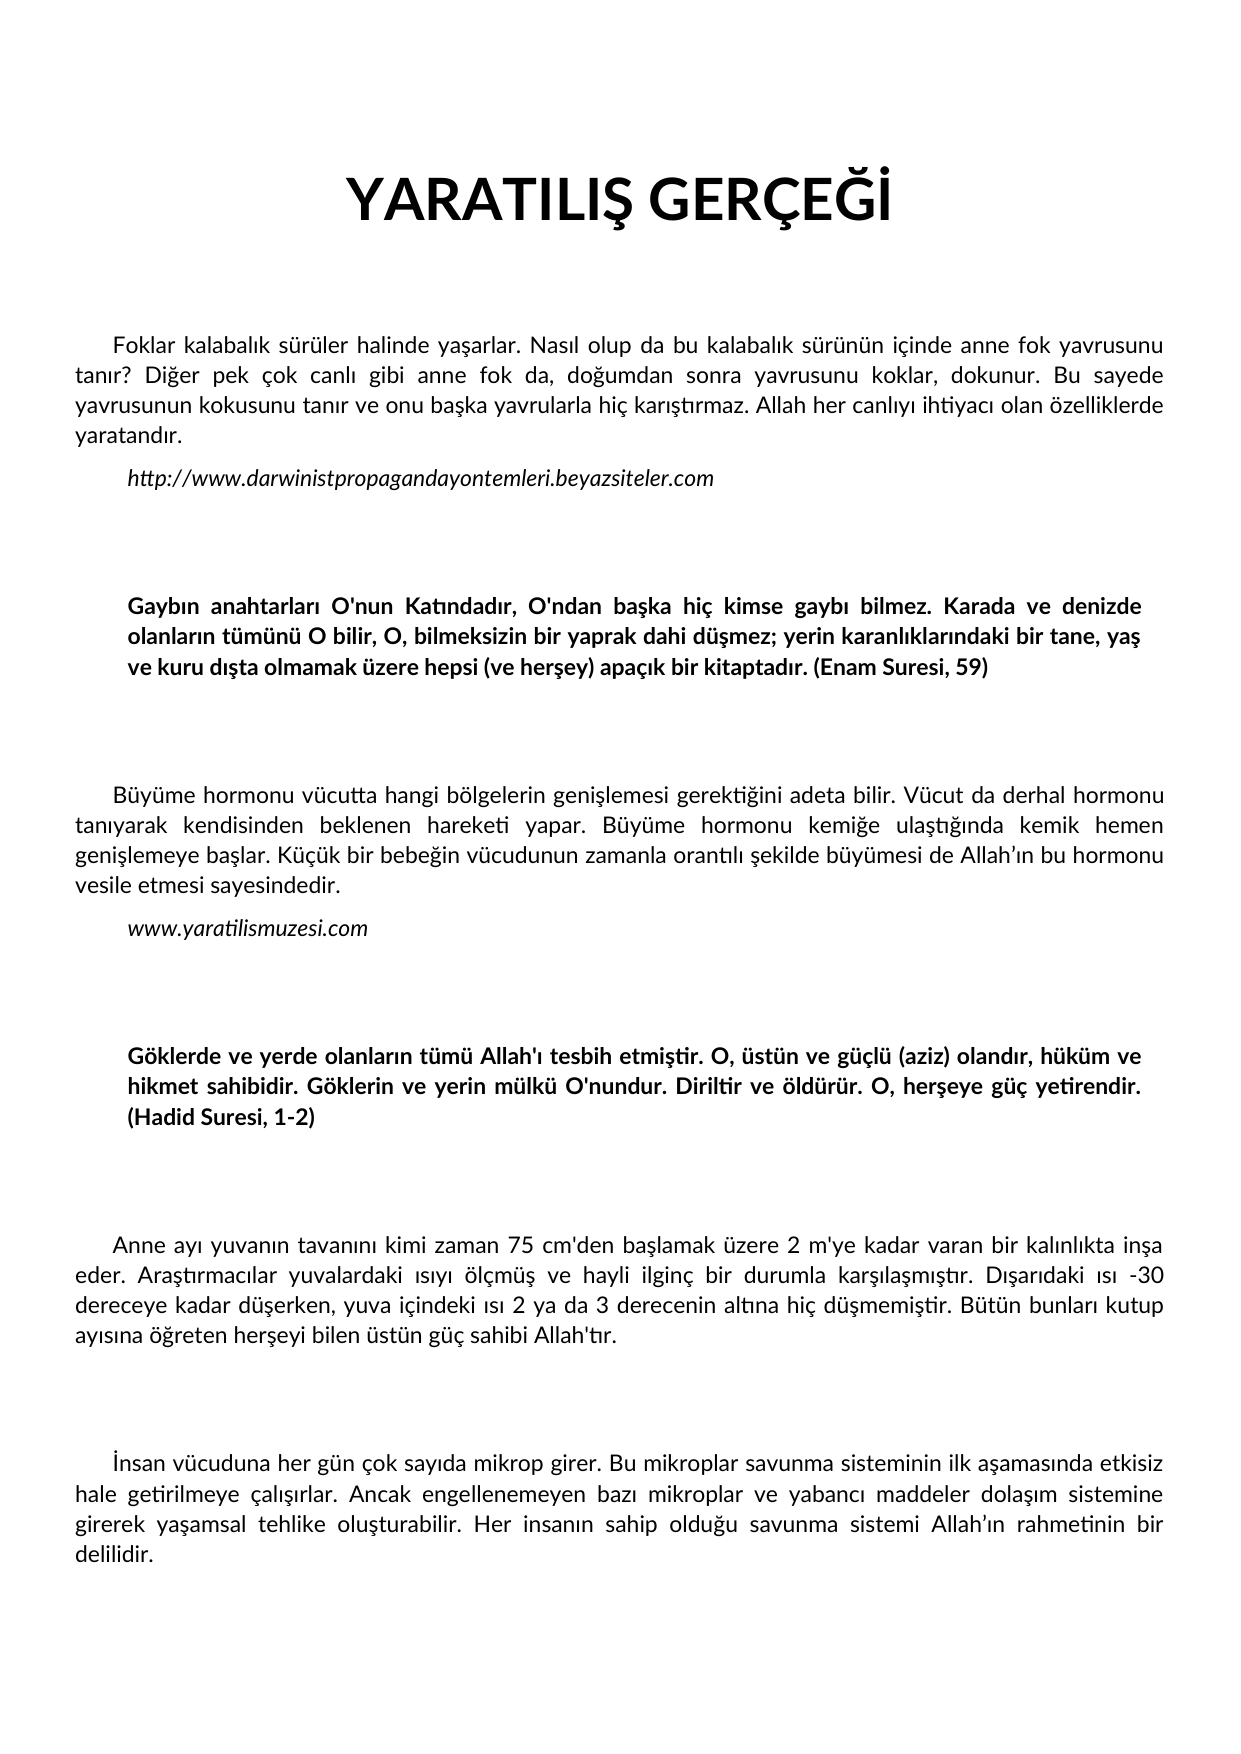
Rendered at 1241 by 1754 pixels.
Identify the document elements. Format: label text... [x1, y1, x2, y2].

subtitle YARATILIŞ GERÇEĞİ [75, 162, 1165, 232]
text Gaybın anahtarları O'nun Katındadır, O'ndan başka hiç kimse gaybı bilmez. Karada ve denizde olanların tümünü O bilir, O, bilmeksizin bir yaprak dahi düşmez; yerin karanlıklarındaki bir tane, yaş ve kuru dışta olmamak üzere hepsi (ve herşey) apaçık bir kitaptadır. (Enam Suresi, 59) [127, 592, 1143, 680]
text http://www.darwinistpropagandayontemleri.beyazsiteler.com [127, 464, 1143, 491]
text İnsan vücuduna her gün çok sayıda mikrop girer. Bu mikroplar savunma sisteminin ilk aşamasında etkisiz hale getirilmeye çalışırlar. Ancak engellenemeyen bazı mikroplar ve yabancı maddeler dolaşım sistemine girerek yaşamsal tehlike oluşturabilir. Her insanın sahip olduğu savunma sistemi Allah’ın rahmetinin bir delilidir. [75, 1449, 1165, 1567]
text Büyüme hormonu vücutta hangi bölgelerin genişlemesi gerektiğini adeta bilir. Vücut da derhal hormonu tanıyarak kendisinden beklenen hareketi yapar. Büyüme hormonu kemiğe ulaştığında kemik hemen genişlemeye başlar. Küçük bir bebeğin vücudunun zamanla orantılı şekilde büyümesi de Allah’ın bu hormonu vesile etmesi sayesindedir. [75, 780, 1165, 898]
text Anne ayı yuvanın tavanını kimi zaman 75 cm'den başlamak üzere 2 m'ye kadar varan bir kalınlıkta inşa eder. Araştırmacılar yuvalardaki ısıyı ölçmüş ve hayli ilginç bir durumla karşılaşmıştır. Dışarıdaki ısı -30 dereceye kadar düşerken, yuva içindeki ısı 2 ya da 3 derecenin altına hiç düşmemiştir. Bütün bunları kutup ayısına öğreten herşeyi bilen üstün güç sahibi Allah'tır. [75, 1230, 1165, 1348]
text Göklerde ve yerde olanların tümü Allah'ı tesbih etmiştir. O, üstün ve güçlü (aziz) olandır, hüküm ve hikmet sahibidir. Göklerin ve yerin mülkü O'nundur. Diriltir ve öldürür. O, herşeye güç yetirendir. (Hadid Suresi, 1-2) [127, 1042, 1143, 1130]
text Foklar kalabalık sürüler halinde yaşarlar. Nasıl olup da bu kalabalık sürünün içinde anne fok yavrusunu tanır? Diğer pek çok canlı gibi anne fok da, doğumdan sonra yavrusunu koklar, dokunur. Bu sayede yavrusunun kokusunu tanır ve onu başka yavrularla hiç karıştırmaz. Allah her canlıyı ihtiyacı olan özelliklerde yaratandır. [75, 330, 1165, 448]
text www.yaratilismuzesi.com [127, 914, 1143, 941]
